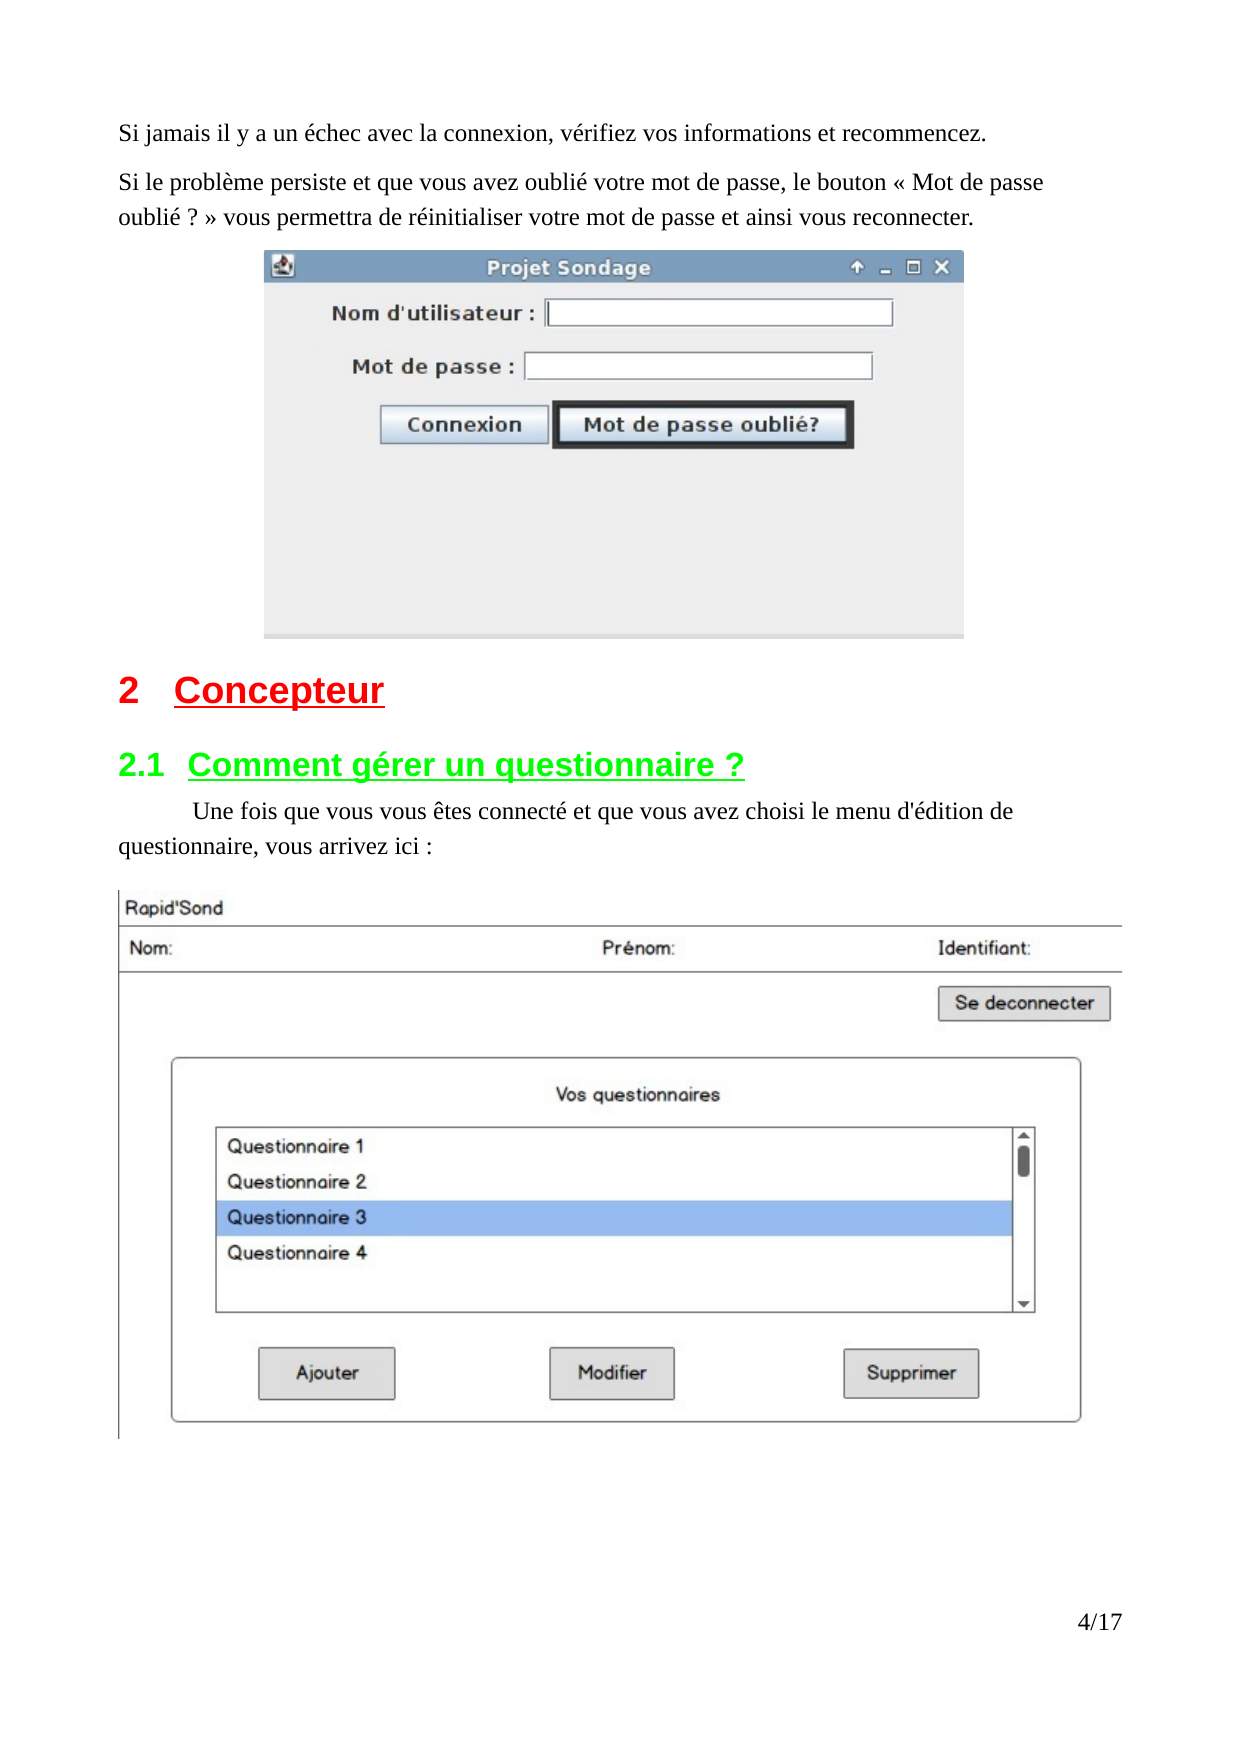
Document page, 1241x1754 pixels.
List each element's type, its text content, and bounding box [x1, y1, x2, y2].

subtitle Comment gérer un questionnaire ? [118, 745, 1122, 784]
picture [118, 890, 1123, 1439]
picture [263, 250, 964, 639]
text Si jamais il y a un échec avec la connexion, vérifiez vos informations et recommencez. [118, 118, 1122, 147]
text Si le problème persiste et que vous avez oublié votre mot de passe, le bouton « Mot de passe oublié ? » vous permettra de réinitialiser votre mot de passe et ainsi vous reconnecter. [118, 167, 1122, 230]
subtitle Concepteur [118, 668, 1122, 712]
text Une fois que vous vous êtes connecté et que vous avez choisi le menu d'édition de questionnaire, vous arrivez ici : [118, 796, 1122, 859]
